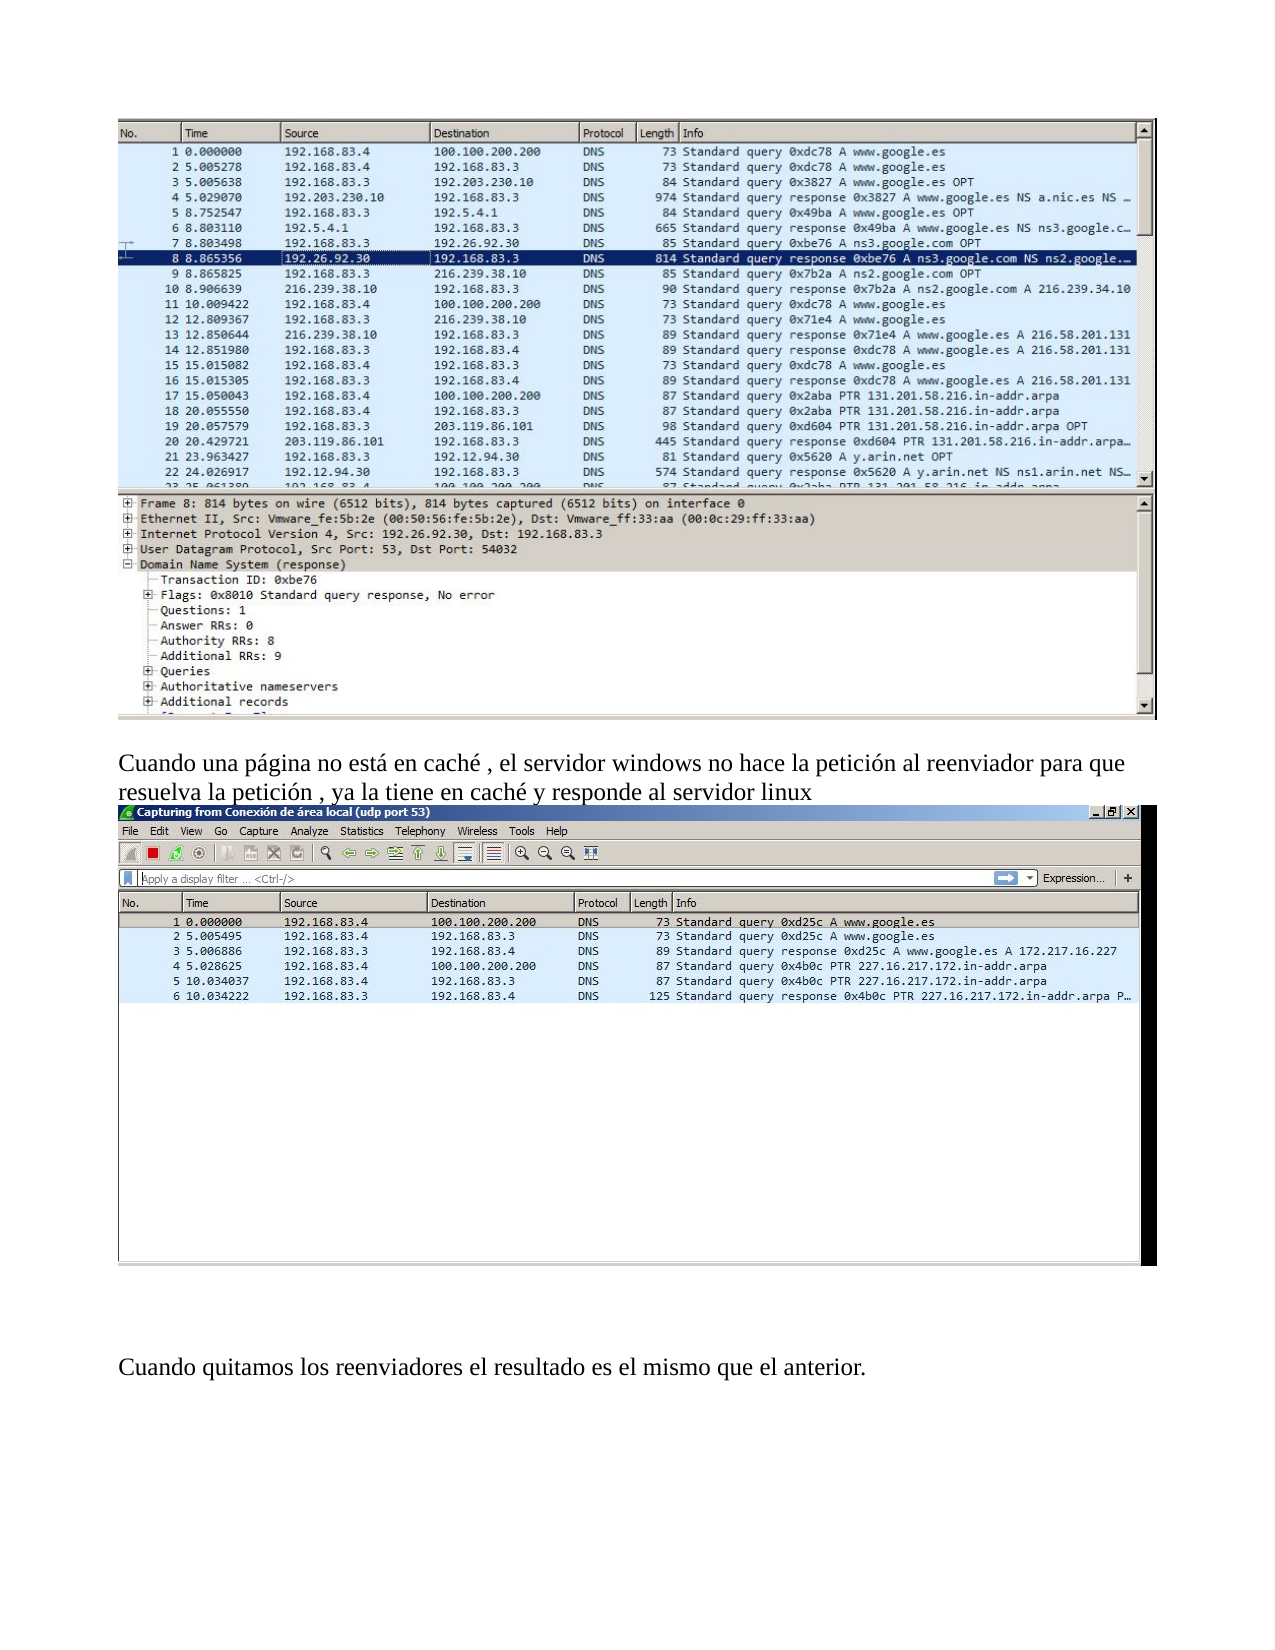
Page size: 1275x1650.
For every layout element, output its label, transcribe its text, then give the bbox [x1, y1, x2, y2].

picture [118, 118, 1157, 720]
picture [118, 805, 1157, 1266]
text Cuando una página no está en caché , el servidor windows no hace la petición al reenviador para que resuelva la petición , ya la tiene en caché y responde al servidor linux [118, 748, 1157, 805]
text Cuando quitamos los reenviadores el resultado es el mismo que el anterior. [118, 1352, 1157, 1381]
